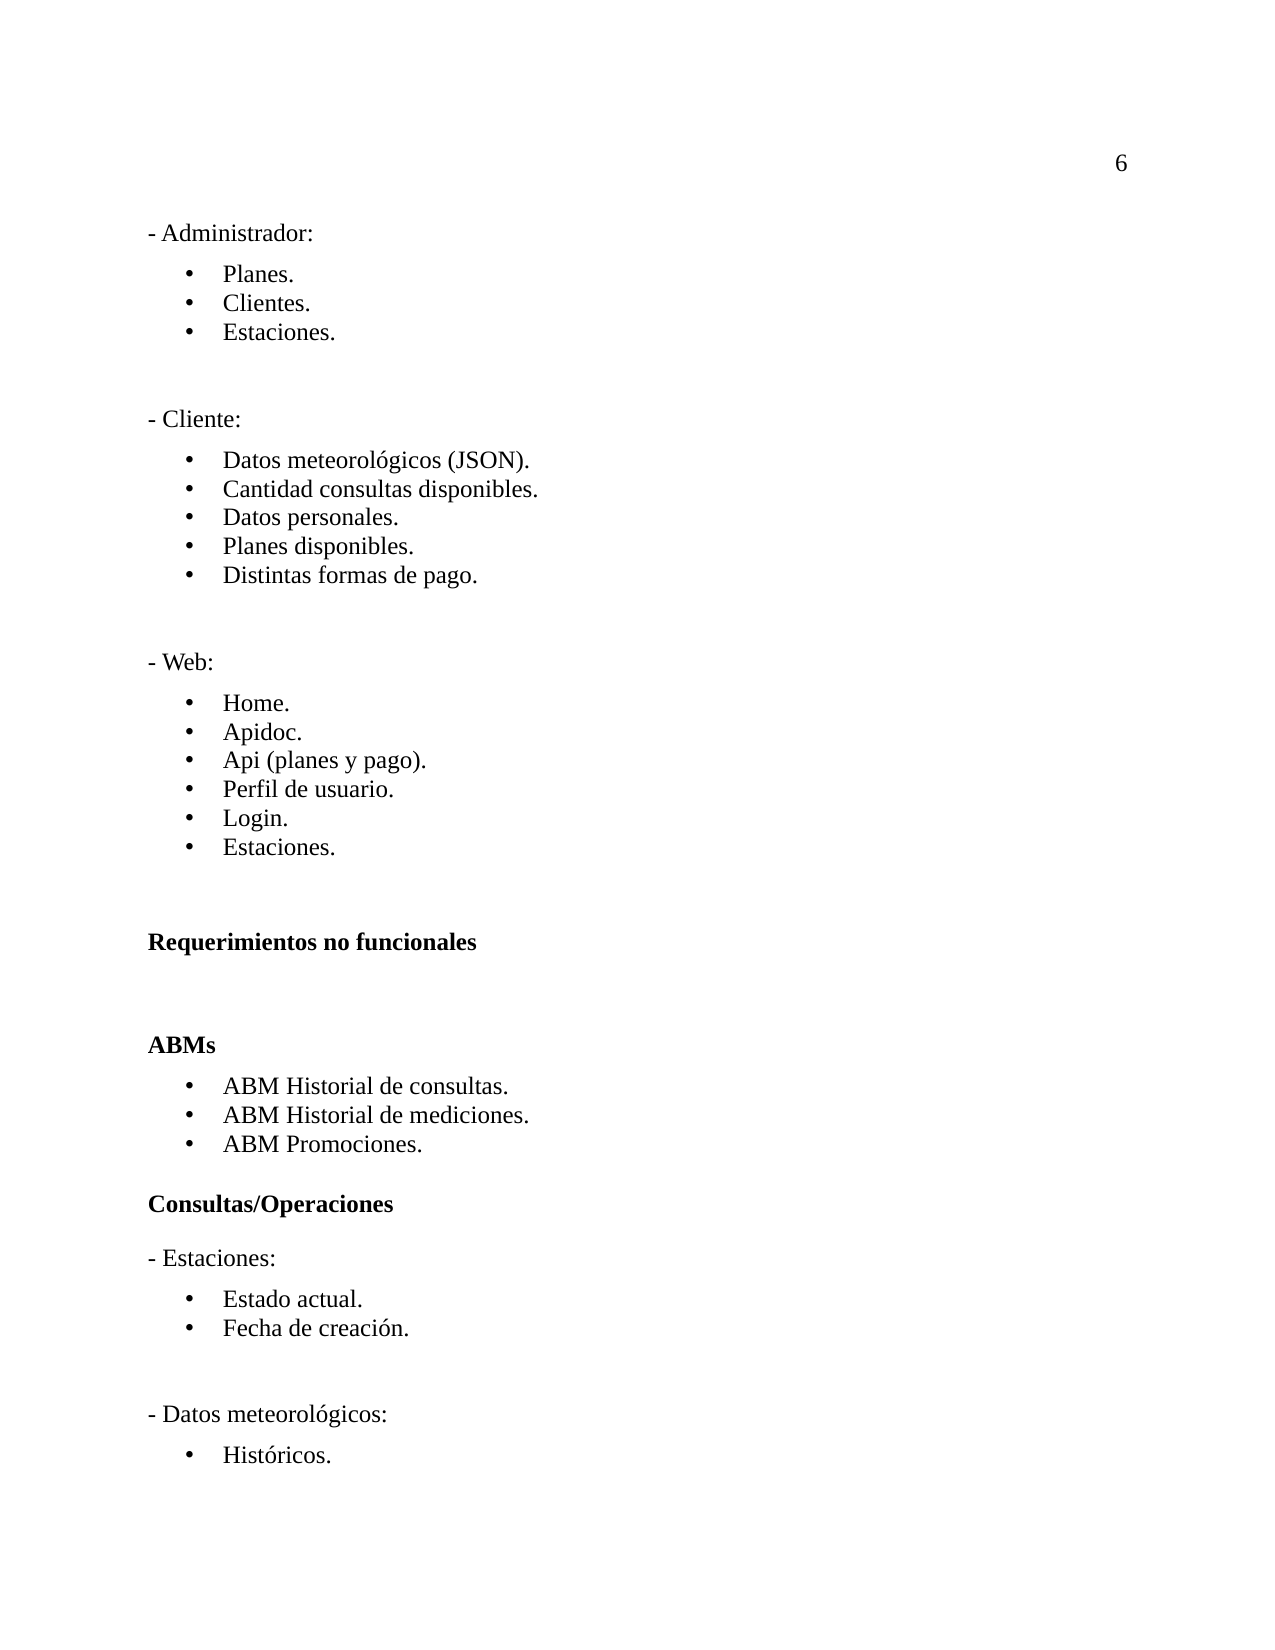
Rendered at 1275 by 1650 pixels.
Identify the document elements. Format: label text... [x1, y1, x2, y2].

list Cantidad consultas disponibles. [185, 474, 1127, 502]
list Apidoc. [185, 717, 1127, 745]
list Perfil de usuario. [185, 774, 1127, 803]
list Home. [185, 688, 1127, 717]
subtitle - Administrador: [148, 218, 1127, 247]
list Estaciones. [185, 317, 1127, 346]
subtitle - Cliente: [148, 404, 1127, 432]
list Planes disponibles. [185, 531, 1127, 560]
list Fecha de creación. [185, 1313, 1127, 1341]
list Estado actual. [185, 1284, 1127, 1313]
list Datos meteorológicos (JSON). [185, 445, 1127, 474]
list Planes. [185, 259, 1127, 288]
list ABM Promociones. [185, 1129, 1127, 1158]
list Distintas formas de pago. [185, 560, 1127, 589]
subtitle Requerimientos no funcionales [148, 927, 1127, 955]
list Clientes. [185, 288, 1127, 317]
subtitle ABMs [148, 1030, 1127, 1059]
list ABM Historial de mediciones. [185, 1100, 1127, 1129]
list Datos personales. [185, 502, 1127, 531]
list Login. [185, 803, 1127, 832]
subtitle - Estaciones: [148, 1243, 1127, 1271]
list Históricos. [185, 1441, 1127, 1469]
list Estaciones. [185, 832, 1127, 860]
list ABM Historial de consultas. [185, 1071, 1127, 1100]
subtitle Consultas/Operaciones [148, 1189, 1127, 1218]
list Api (planes y pago). [185, 745, 1127, 774]
subtitle - Datos meteorológicos: [148, 1399, 1127, 1428]
subtitle - Web: [148, 647, 1127, 675]
